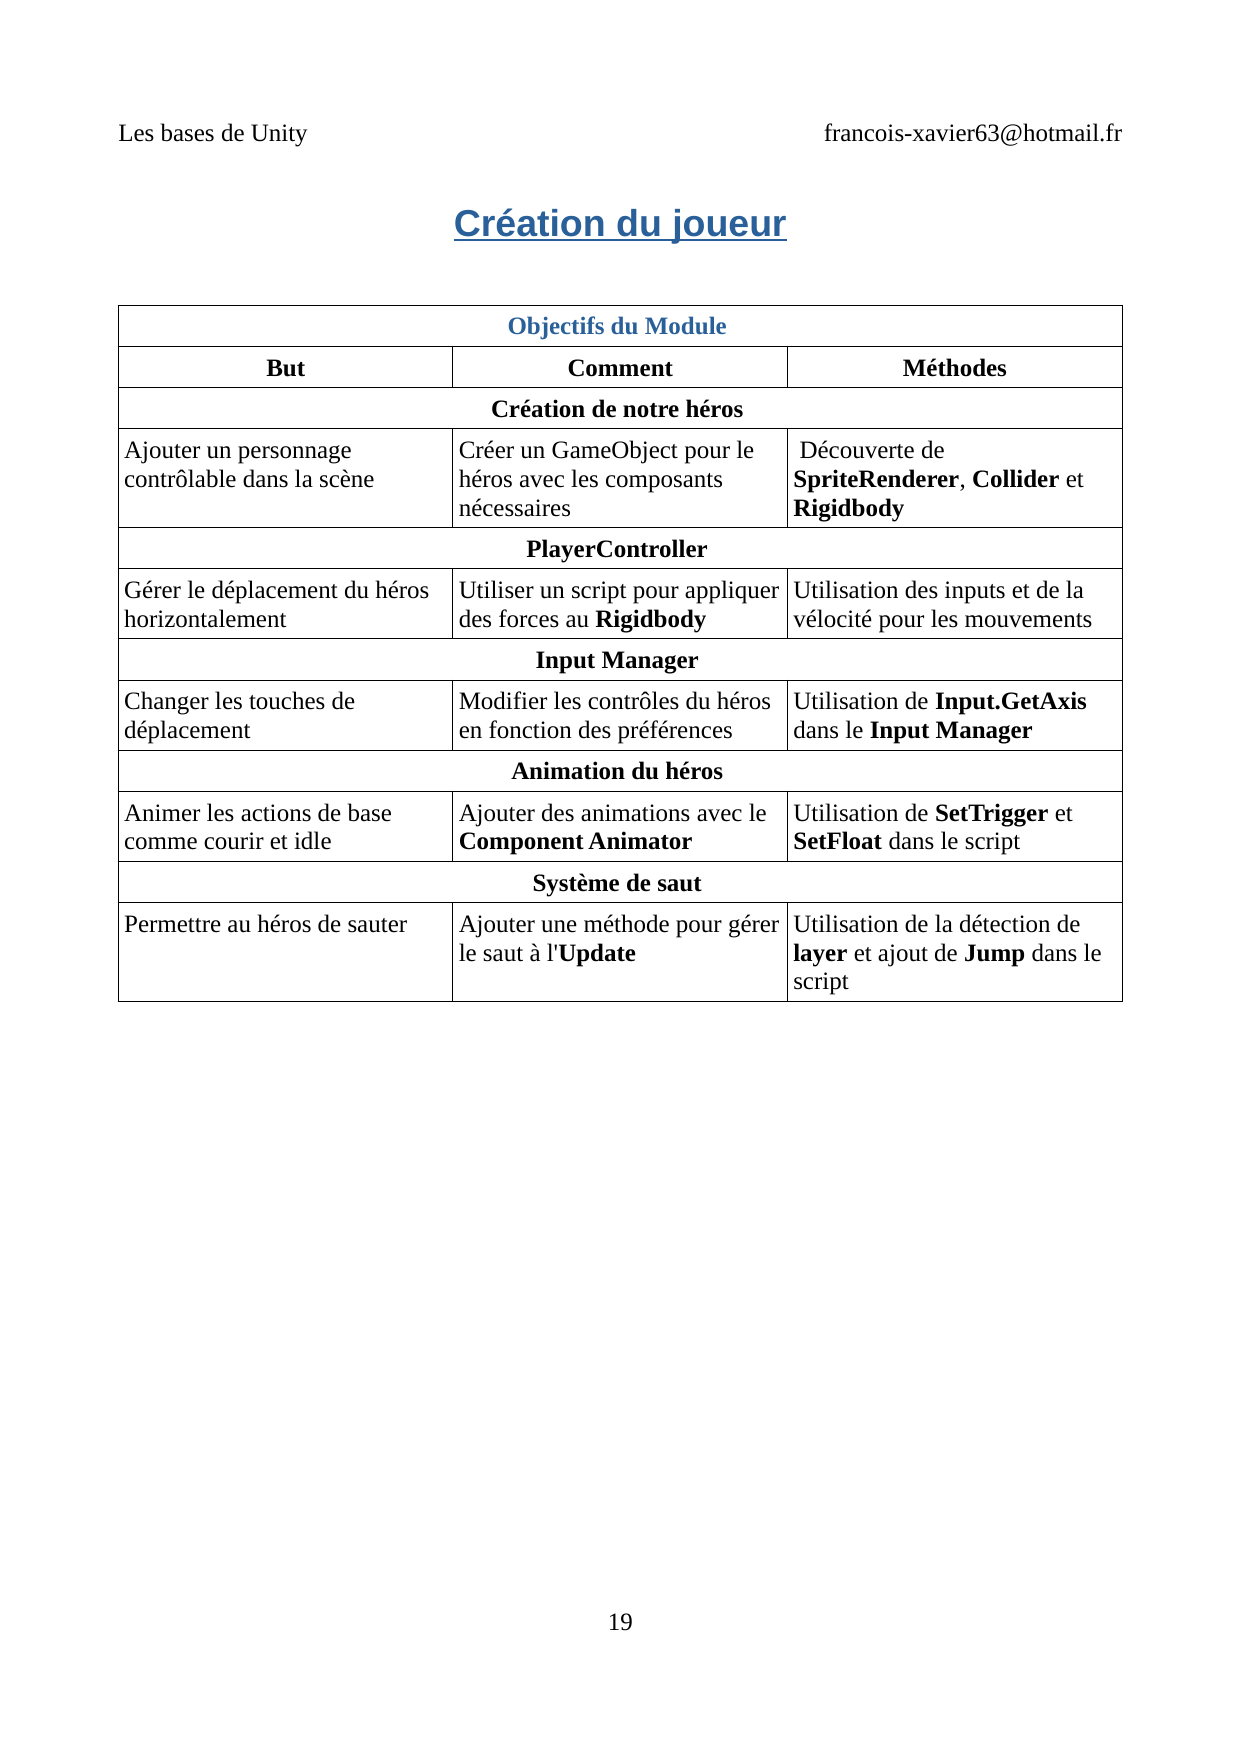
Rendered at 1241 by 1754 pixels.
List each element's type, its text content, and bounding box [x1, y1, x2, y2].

table_cell Gérer le déplacement du héros horizontalement [119, 569, 452, 638]
subtitle Création du joueur [118, 201, 1122, 244]
table_cell Changer les touches de déplacement [119, 681, 452, 749]
table_cell Création de notre héros [119, 388, 1122, 428]
table_cell Ajouter une méthode pour gérer le saut à l'Update [453, 903, 787, 1001]
table_cell Input Manager [119, 639, 1122, 679]
table_cell Comment [453, 347, 787, 387]
table_header Objectifs du Module [119, 306, 1122, 346]
table_cell PlayerController [119, 528, 1122, 568]
table_cell Ajouter des animations avec le Component Animator [453, 792, 787, 861]
table_cell Découverte de SpriteRenderer, Collider et Rigidbody [788, 429, 1122, 527]
table_cell But [119, 347, 452, 387]
table_cell Ajouter un personnage contrôlable dans la scène [119, 429, 452, 527]
table_cell Méthodes [788, 347, 1122, 387]
table_cell Modifier les contrôles du héros en fonction des préférences [453, 681, 787, 749]
table_cell Utiliser un script pour appliquer des forces au Rigidbody [453, 569, 787, 638]
table_cell Permettre au héros de sauter [119, 903, 452, 1001]
table_cell Système de saut [119, 862, 1122, 902]
table_cell Utilisation des inputs et de la vélocité pour les mouvements [788, 569, 1122, 638]
table_cell Utilisation de la détection de layer et ajout de Jump dans le script [788, 903, 1122, 1001]
table_cell Utilisation de SetTrigger et SetFloat dans le script [788, 792, 1122, 861]
table_cell Animation du héros [119, 751, 1122, 791]
table_cell Utilisation de Input.GetAxis dans le Input Manager [788, 681, 1122, 749]
table_cell Créer un GameObject pour le héros avec les composants nécessaires [453, 429, 787, 527]
table_cell Animer les actions de base comme courir et idle [119, 792, 452, 861]
